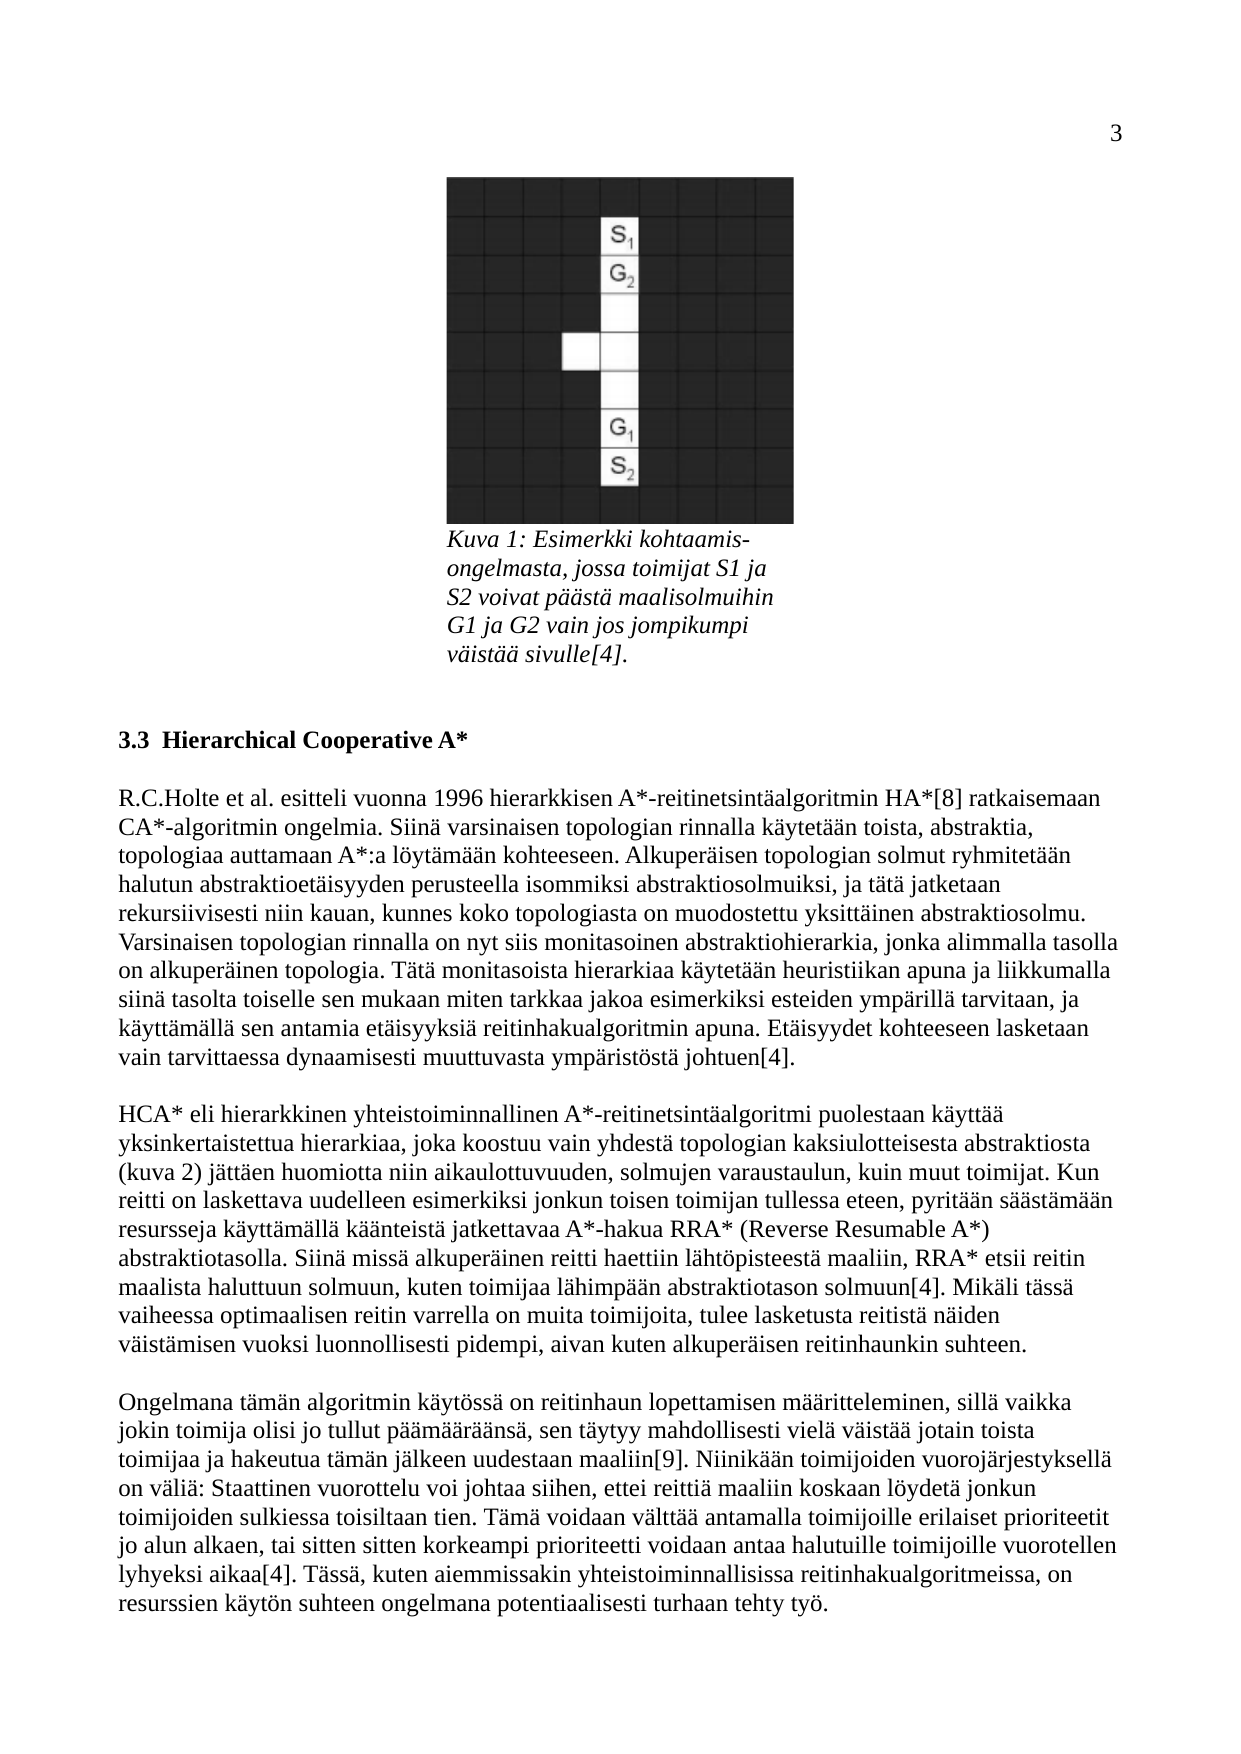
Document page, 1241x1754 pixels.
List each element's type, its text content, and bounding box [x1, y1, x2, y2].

picture [446, 177, 794, 524]
text Kuva 1: Esimerkki kohtaamis-ongelmasta, jossa toimijat S1 ja S2 voivat päästä maalisolmuihin G1 ja G2 vain jos jompikumpi väistää sivulle[4]. [447, 524, 793, 668]
text 3 [118, 118, 1122, 147]
text 3.3 Hierarchical Cooperative A* [118, 725, 1122, 754]
text Ongelmana tämän algoritmin käytössä on reitinhaun lopettamisen määritteleminen, sillä vaikka jokin toimija olisi jo tullut päämääräänsä, sen täytyy mahdollisesti vielä väistää jotain toista toimijaa ja hakeutua tämän jälkeen uudestaan maaliin[9]. Niinikään toimijoiden vuorojärjestyksellä on väliä: Staattinen vuorottelu voi johtaa siihen, ettei reittiä maaliin koskaan löydetä jonkun toimijoiden sulkiessa toisiltaan tien. Tämä voidaan välttää antamalla toimijoille erilaiset prioriteetit jo alun alkaen, tai sitten sitten korkeampi prioriteetti voidaan antaa halutuille toimijoille vuorotellen lyhyeksi aikaa[4]. Tässä, kuten aiemmissakin yhteistoiminnallisissa reitinhakualgoritmeissa, on resurssien käytön suhteen ongelmana potentiaalisesti turhaan tehty työ. [118, 1387, 1122, 1617]
text R.C.Holte et al. esitteli vuonna 1996 hierarkkisen A*-reitinetsintäalgoritmin HA*[8] ratkaisemaan CA*-algoritmin ongelmia. Siinä varsinaisen topologian rinnalla käytetään toista, abstraktia, topologiaa auttamaan A*:a löytämään kohteeseen. Alkuperäisen topologian solmut ryhmitetään halutun abstraktioetäisyyden perusteella isommiksi abstraktiosolmuiksi, ja tätä jatketaan rekursiivisesti niin kauan, kunnes koko topologiasta on muodostettu yksittäinen abstraktiosolmu. Varsinaisen topologian rinnalla on nyt siis monitasoinen abstraktiohierarkia, jonka alimmalla tasolla on alkuperäinen topologia. Tätä monitasoista hierarkiaa käytetään heuristiikan apuna ja liikkumalla siinä tasolta toiselle sen mukaan miten tarkkaa jakoa esimerkiksi esteiden ympärillä tarvitaan, ja käyttämällä sen antamia etäisyyksiä reitinhakualgoritmin apuna. Etäisyydet kohteeseen lasketaan vain tarvittaessa dynaamisesti muuttuvasta ympäristöstä johtuen[4]. [118, 783, 1122, 1070]
text HCA* eli hierarkkinen yhteistoiminnallinen A*-reitinetsintäalgoritmi puolestaan käyttää yksinkertaistettua hierarkiaa, joka koostuu vain yhdestä topologian kaksiulotteisesta abstraktiosta (kuva 2) jättäen huomiotta niin aikaulottuvuuden, solmujen varaustaulun, kuin muut toimijat. Kun reitti on laskettava uudelleen esimerkiksi jonkun toisen toimijan tullessa eteen, pyritään säästämään resursseja käyttämällä käänteistä jatkettavaa A*-hakua RRA* (Reverse Resumable A*) abstraktiotasolla. Siinä missä alkuperäinen reitti haettiin lähtöpisteestä maaliin, RRA* etsii reitin maalista haluttuun solmuun, kuten toimijaa lähimpään abstraktiotason solmuun[4]. Mikäli tässä vaiheessa optimaalisen reitin varrella on muita toimijoita, tulee lasketusta reitistä näiden väistämisen vuoksi luonnollisesti pidempi, aivan kuten alkuperäisen reitinhaunkin suhteen. [118, 1099, 1122, 1358]
